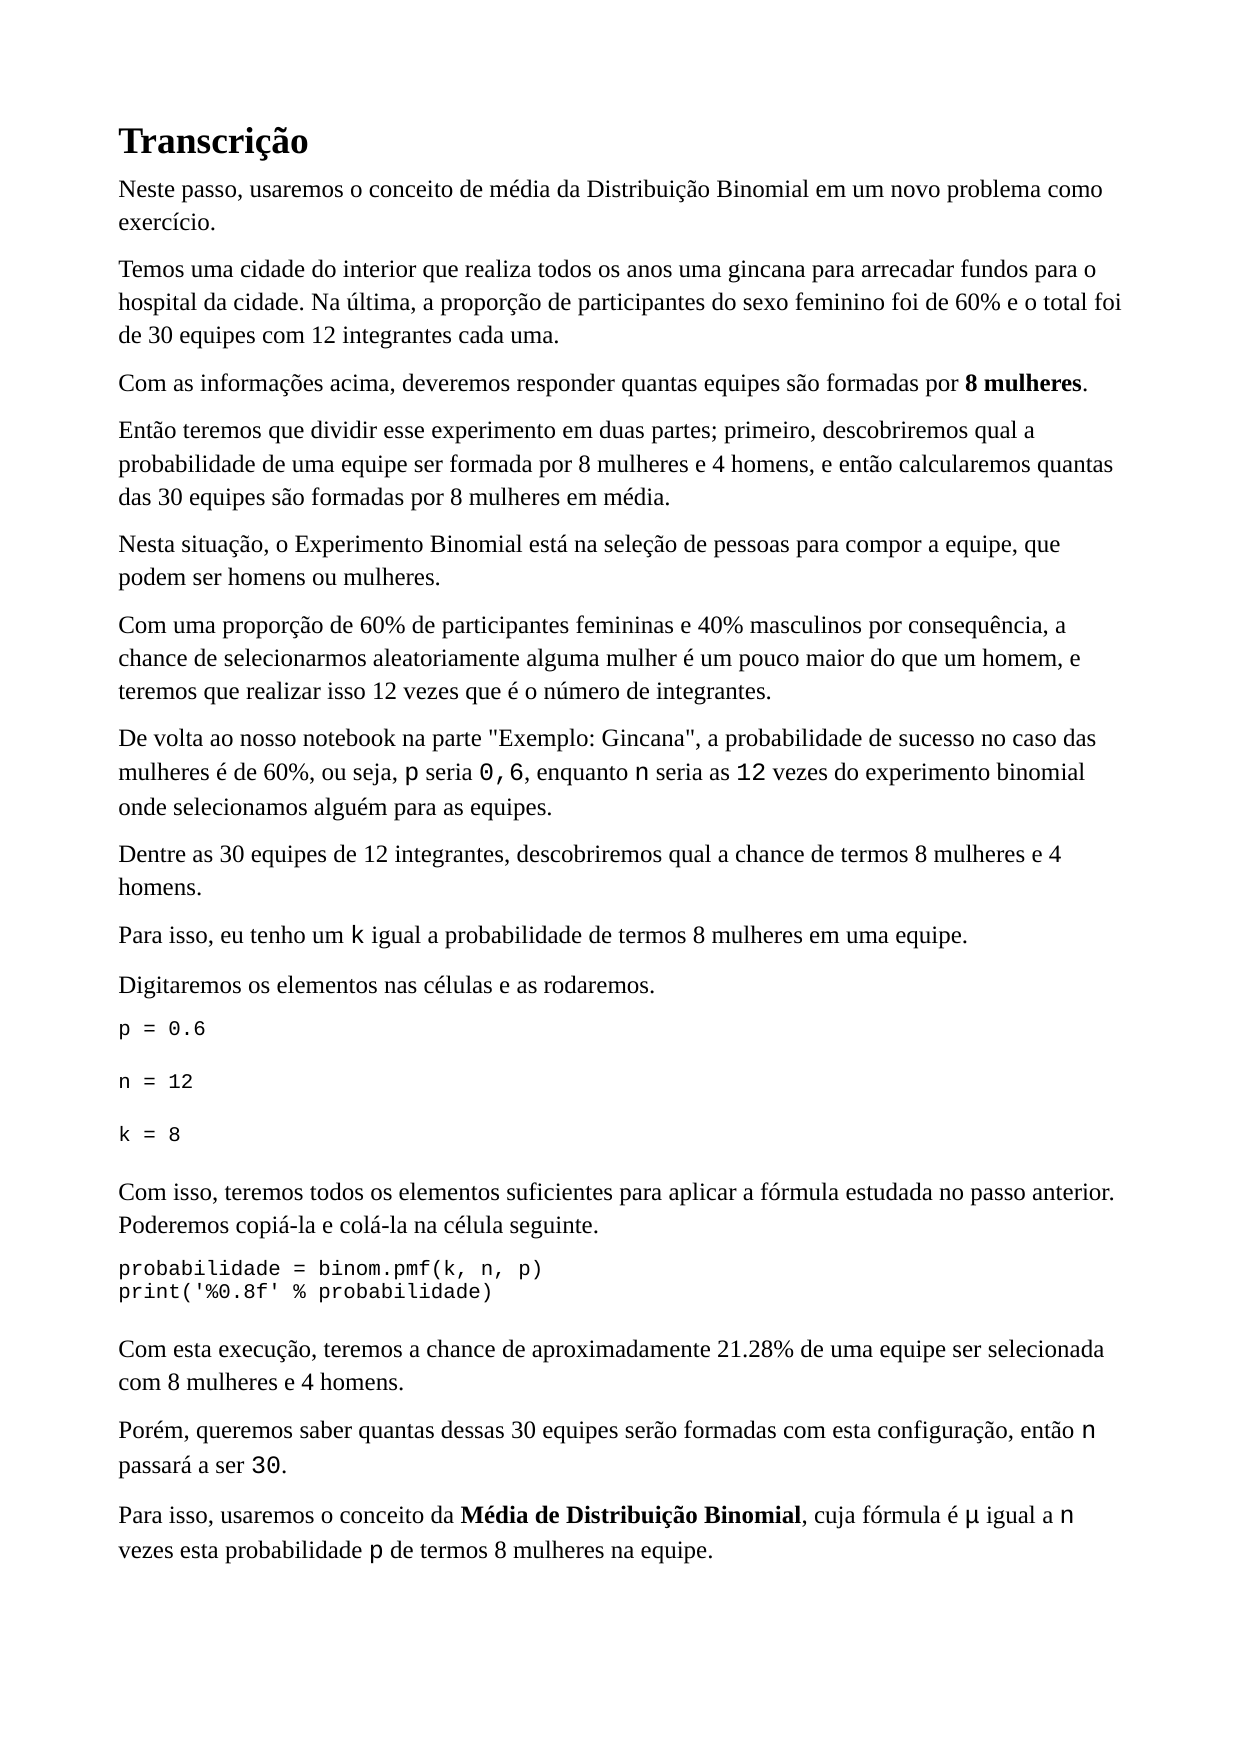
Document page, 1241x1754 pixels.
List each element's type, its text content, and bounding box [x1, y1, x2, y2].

text Para isso, eu tenho um k igual a probabilidade de termos 8 mulheres em uma equipe. [118, 920, 1122, 951]
text Com as informações acima, deveremos responder quantas equipes são formadas por 8 mulheres. [118, 368, 1122, 397]
text Porém, queremos saber quantas dessas 30 equipes serão formadas com esta configuração, então n passará a ser 30. [118, 1415, 1122, 1481]
text k = 8 [118, 1124, 1122, 1147]
text De volta ao nosso notebook na parte "Exemplo: Gincana", a probabilidade de sucesso no caso das mulheres é de 60%, ou seja, p seria 0,6, enquanto n seria as 12 vezes do experimento binomial onde selecionamos alguém para as equipes. [118, 723, 1122, 820]
text Temos uma cidade do interior que realiza todos os anos uma gincana para arrecadar fundos para o hospital da cidade. Na última, a proporção de participantes do sexo feminino foi de 60% e o total foi de 30 equipes com 12 integrantes cada uma. [118, 254, 1122, 349]
subtitle Transcrição [118, 118, 1122, 161]
text Para isso, usaremos o conceito da Média de Distribuição Binomial, cuja fórmula é μ igual a n vezes esta probabilidade p de termos 8 mulheres na equipe. [118, 1500, 1122, 1566]
text Nesta situação, o Experimento Binomial está na seleção de pessoas para compor a equipe, que podem ser homens ou mulheres. [118, 529, 1122, 591]
text Com uma proporção de 60% de participantes femininas e 40% masculinos por consequência, a chance de selecionarmos aleatoriamente alguma mulher é um pouco maior do que um homem, e teremos que realizar isso 12 vezes que é o número de integrantes. [118, 610, 1122, 705]
text Dentre as 30 equipes de 12 integrantes, descobriremos qual a chance de termos 8 mulheres e 4 homens. [118, 839, 1122, 901]
text Com isso, teremos todos os elementos suficientes para aplicar a fórmula estudada no passo anterior. Poderemos copiá-la e colá-la na célula seguinte. [118, 1177, 1122, 1239]
text p = 0.6 [118, 1017, 1122, 1041]
text probabilidade = binom.pmf(k, n, p) [118, 1257, 1122, 1281]
text print('%0.8f' % probabilidade) [118, 1281, 1122, 1305]
text Então teremos que dividir esse experimento em duas partes; primeiro, descobriremos qual a probabilidade de uma equipe ser formada por 8 mulheres e 4 homens, e então calcularemos quantas das 30 equipes são formadas por 8 mulheres em média. [118, 416, 1122, 510]
text Digitaremos os elementos nas células e as rodaremos. [118, 970, 1122, 999]
text Com esta execução, teremos a chance de aproximadamente 21.28% de uma equipe ser selecionada com 8 mulheres e 4 homens. [118, 1334, 1122, 1396]
text Neste passo, usaremos o conceito de média da Distribuição Binomial em um novo problema como exercício. [118, 174, 1122, 236]
text n = 12 [118, 1071, 1122, 1094]
